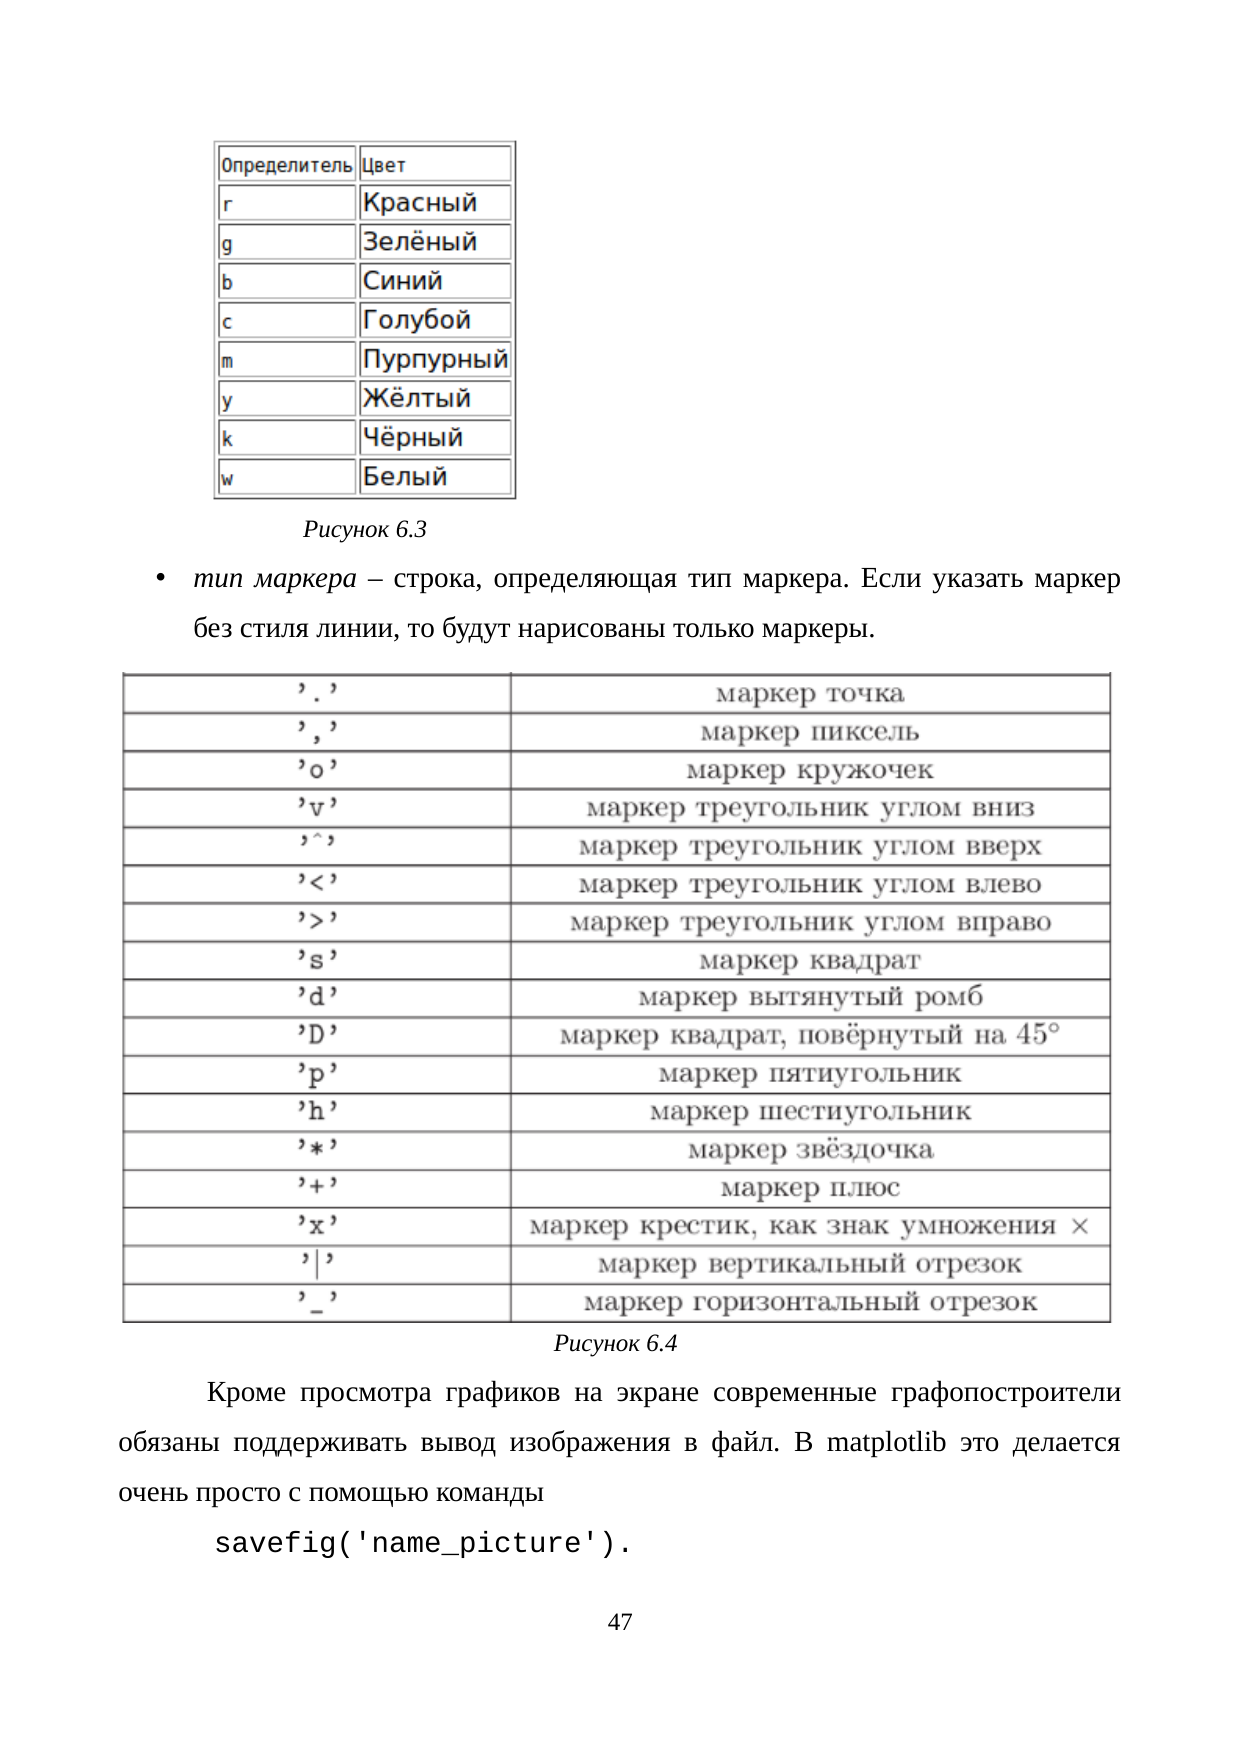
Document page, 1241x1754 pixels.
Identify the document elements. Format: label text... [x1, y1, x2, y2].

text Кроме просмотра графиков на экране современные графопостроители обязаны поддерживать вывод изображения в файл. В matplotlib это делается очень просто с помощью команды [118, 1374, 1122, 1508]
picture [206, 130, 526, 509]
picture [118, 672, 1116, 1323]
text Рисунок 6.4 [118, 1323, 1115, 1357]
text Рисунок 6.3 [207, 509, 525, 543]
text savefig('name_picture'). [118, 1525, 1122, 1561]
list тип маркера – строка, определяющая тип маркера. Если указать маркер без стиля линии, то будут нарисованы только маркеры. [156, 560, 1122, 644]
